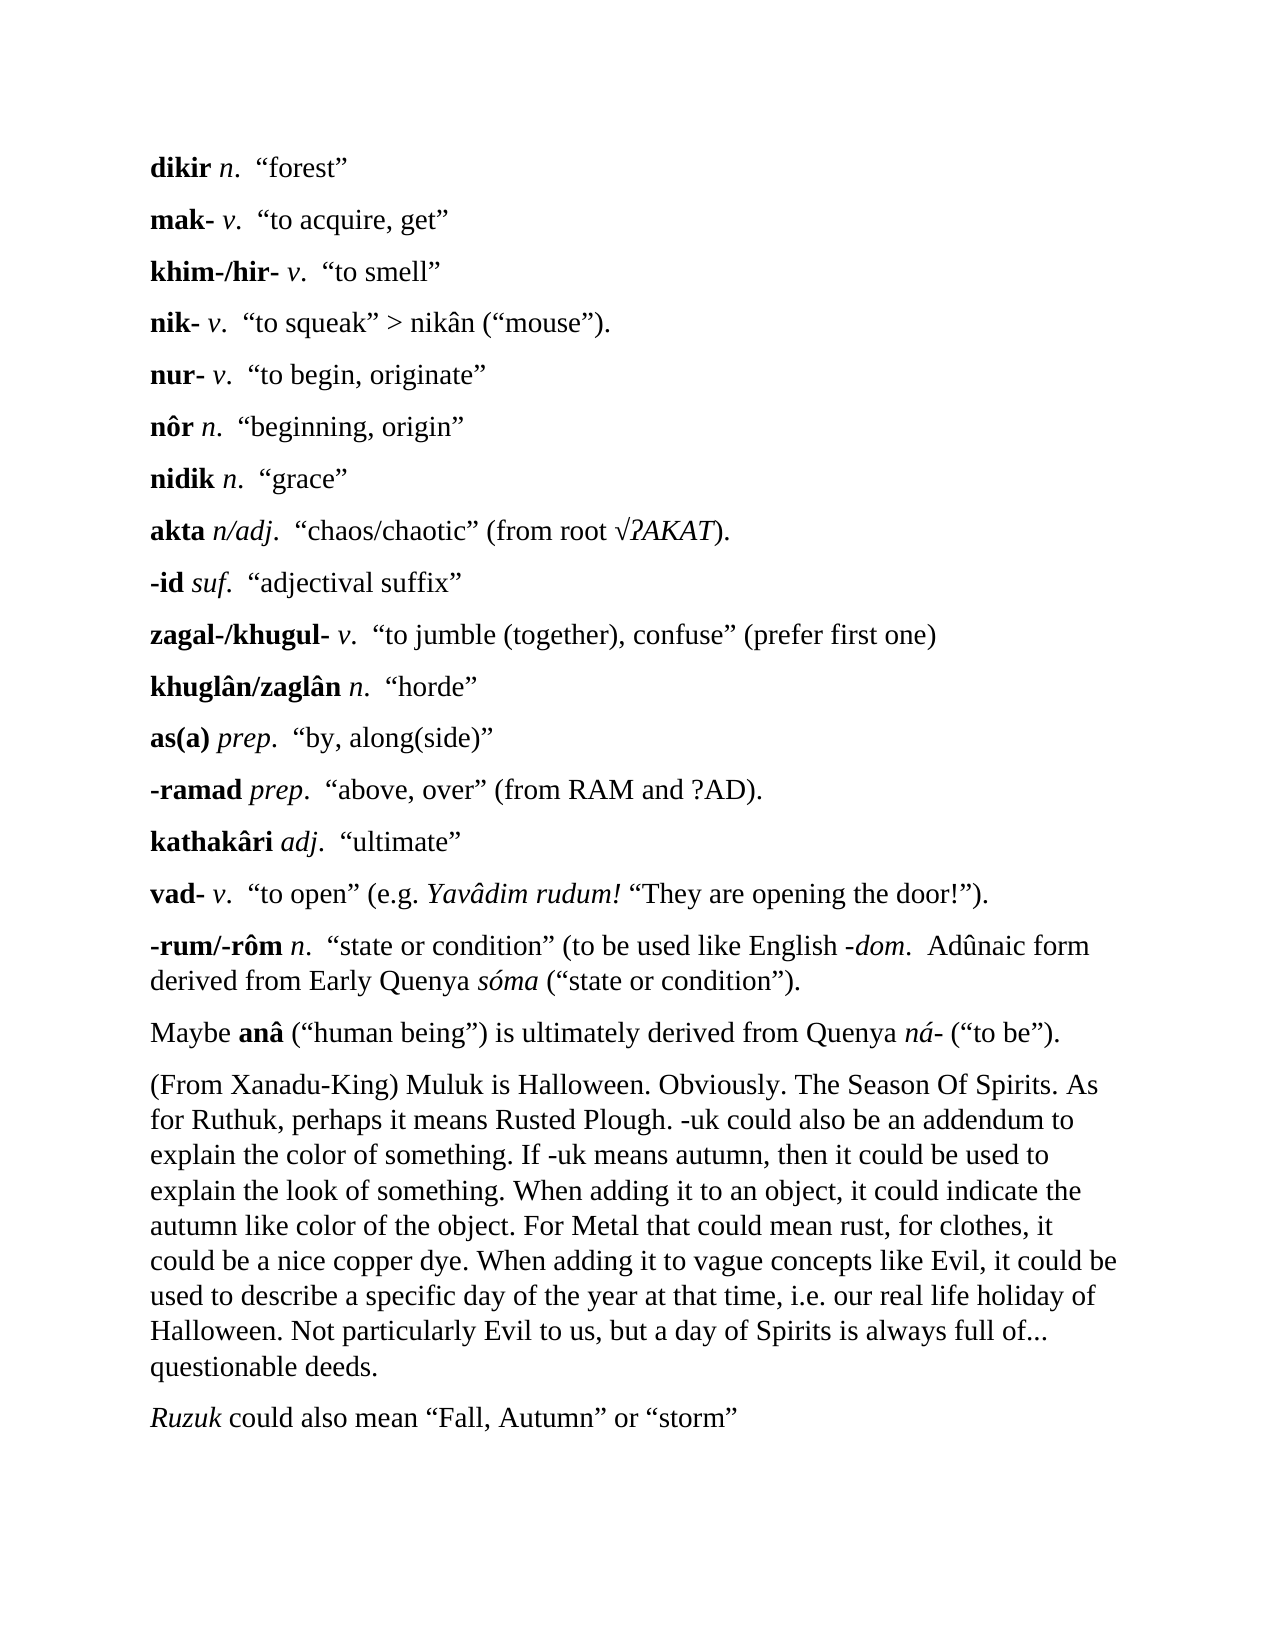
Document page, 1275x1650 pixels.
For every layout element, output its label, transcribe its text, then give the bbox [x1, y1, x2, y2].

text dikir n. “forest” [150, 150, 1125, 183]
text Maybe anâ (“human being”) is ultimately derived from Quenya ná- (“to be”). [150, 1015, 1125, 1049]
text mak- v. “to acquire, get” [150, 202, 1125, 235]
text nur- v. “to begin, originate” [150, 357, 1125, 391]
text nik- v. “to squeak” > nikân (“mouse”). [150, 306, 1125, 339]
text nôr n. “beginning, origin” [150, 409, 1125, 443]
text kathakâri adj. “ultimate” [150, 824, 1125, 858]
text Ruzuk could also mean “Fall, Autumn” or “storm” [150, 1401, 1125, 1434]
text -rum/-rôm n. “state or condition” (to be used like English -dom. Adûnaic form derived from Early Quenya sóma (“state or condition”). [150, 928, 1125, 997]
text as(a) prep. “by, along(side)” [150, 721, 1125, 754]
text -id suf. “adjectival suffix” [150, 565, 1125, 598]
text (From Xanadu-King) Muluk is Halloween. Obviously. The Season Of Spirits. As for Ruthuk, perhaps it means Rusted Plough. -uk could also be an addendum to explain the color of something. If -uk means autumn, then it could be used to explain the look of something. When adding it to an object, it could indicate the autumn like color of the object. For Metal that could mean rust, for clothes, it could be a nice copper dye. When adding it to vague concepts like Evil, it could be used to describe a specific day of the year at that time, i.e. our real life holiday of Halloween. Not particularly Evil to us, but a day of Spirits is always full of... questionable deeds. [150, 1067, 1125, 1382]
text nidik n. “grace” [150, 461, 1125, 495]
text -ramad prep. “above, over” (from RAM and ?AD). [150, 772, 1125, 806]
text khim-/hir- v. “to smell” [150, 254, 1125, 287]
text vad- v. “to open” (e.g. Yavâdim rudum! “They are opening the door!”). [150, 876, 1125, 910]
text akta n/adj. “chaos/chaotic” (from root √ʔAKAT). [150, 513, 1125, 547]
text khuglân/zaglân n. “horde” [150, 669, 1125, 702]
text zagal-/khugul- v. “to jumble (together), confuse” (prefer first one) [150, 617, 1125, 650]
